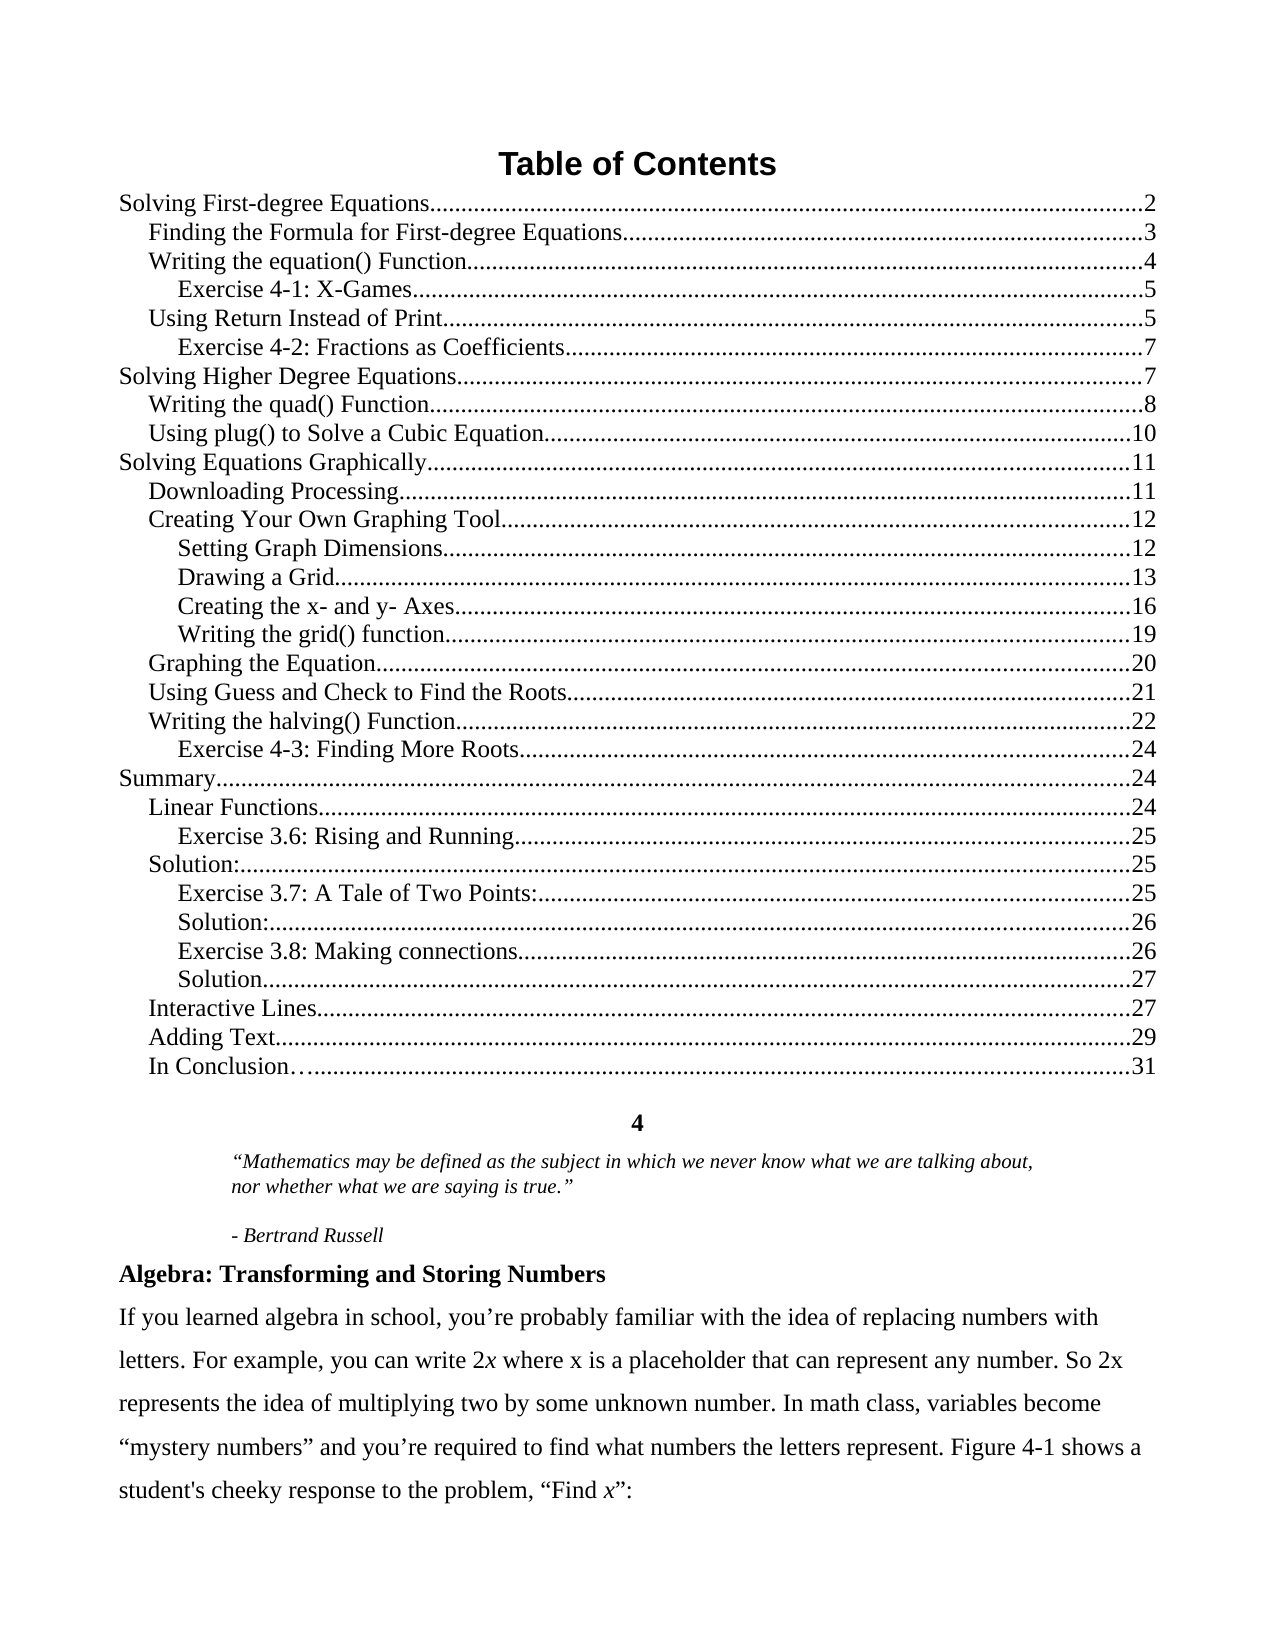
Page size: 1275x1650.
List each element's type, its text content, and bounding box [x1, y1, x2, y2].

text Using Return Instead of Print 5 [148, 303, 1156, 332]
text Exercise 4-1: X-Games 5 [177, 274, 1156, 303]
text Exercise 3.8: Making connections 26 [177, 936, 1156, 964]
text Adding Text 29 [148, 1022, 1156, 1051]
text Solution: 25 [148, 849, 1156, 878]
text Using Guess and Check to Find the Roots 21 [148, 677, 1156, 706]
text Summary 24 [118, 763, 1156, 792]
text Writing the quad() Function 8 [148, 389, 1156, 418]
text Solving First-degree Equations 2 [118, 188, 1156, 217]
text Exercise 3.6: Rising and Running 25 [177, 821, 1156, 849]
text Exercise 3.7: A Tale of Two Points: 25 [177, 878, 1156, 907]
text - Bertrand Russell [231, 1223, 1044, 1247]
text Writing the equation() Function 4 [148, 246, 1156, 274]
text If you learned algebra in school, you’re probably familiar with the idea of replacing numbers with letters. For example, you can write 2x where x is a placeholder that can represent any number. So 2x represents the idea of multiplying two by some unknown number. In math class, variables become “mystery numbers” and you’re required to find what numbers the letters represent. Figure 4-1 shows a student's cheeky response to the problem, “Find x”: [118, 1302, 1156, 1503]
text Interactive Lines 27 [148, 993, 1156, 1022]
text Drawing a Grid 13 [177, 562, 1156, 591]
text Exercise 4-2: Fractions as Coefficients 7 [177, 332, 1156, 361]
text Solution 27 [177, 964, 1156, 993]
text 4 [118, 1108, 1156, 1137]
text Finding the Formula for First-degree Equations 3 [148, 217, 1156, 246]
text Solving Equations Graphically 11 [118, 447, 1156, 476]
text In Conclusion… 31 [148, 1051, 1156, 1079]
subtitle Table of Contents [118, 143, 1156, 182]
text Solution: 26 [177, 907, 1156, 936]
text Linear Functions 24 [148, 792, 1156, 821]
text Writing the grid() function 19 [177, 619, 1156, 648]
text Exercise 4-3: Finding More Roots 24 [177, 734, 1156, 763]
text Writing the halving() Function 22 [148, 706, 1156, 734]
text Downloading Processing 11 [148, 476, 1156, 504]
text Solving Higher Degree Equations 7 [118, 361, 1156, 389]
title Algebra: Transforming and Storing Numbers [118, 1259, 1156, 1288]
text Graphing the Equation 20 [148, 648, 1156, 677]
text “Mathematics may be defined as the subject in which we never know what we are talking about, nor whether what we are saying is true.” [231, 1149, 1044, 1198]
text Using plug() to Solve a Cubic Equation 10 [148, 418, 1156, 447]
text Creating the x- and y- Axes 16 [177, 591, 1156, 619]
text Setting Graph Dimensions 12 [177, 533, 1156, 562]
text Creating Your Own Graphing Tool 12 [148, 504, 1156, 533]
